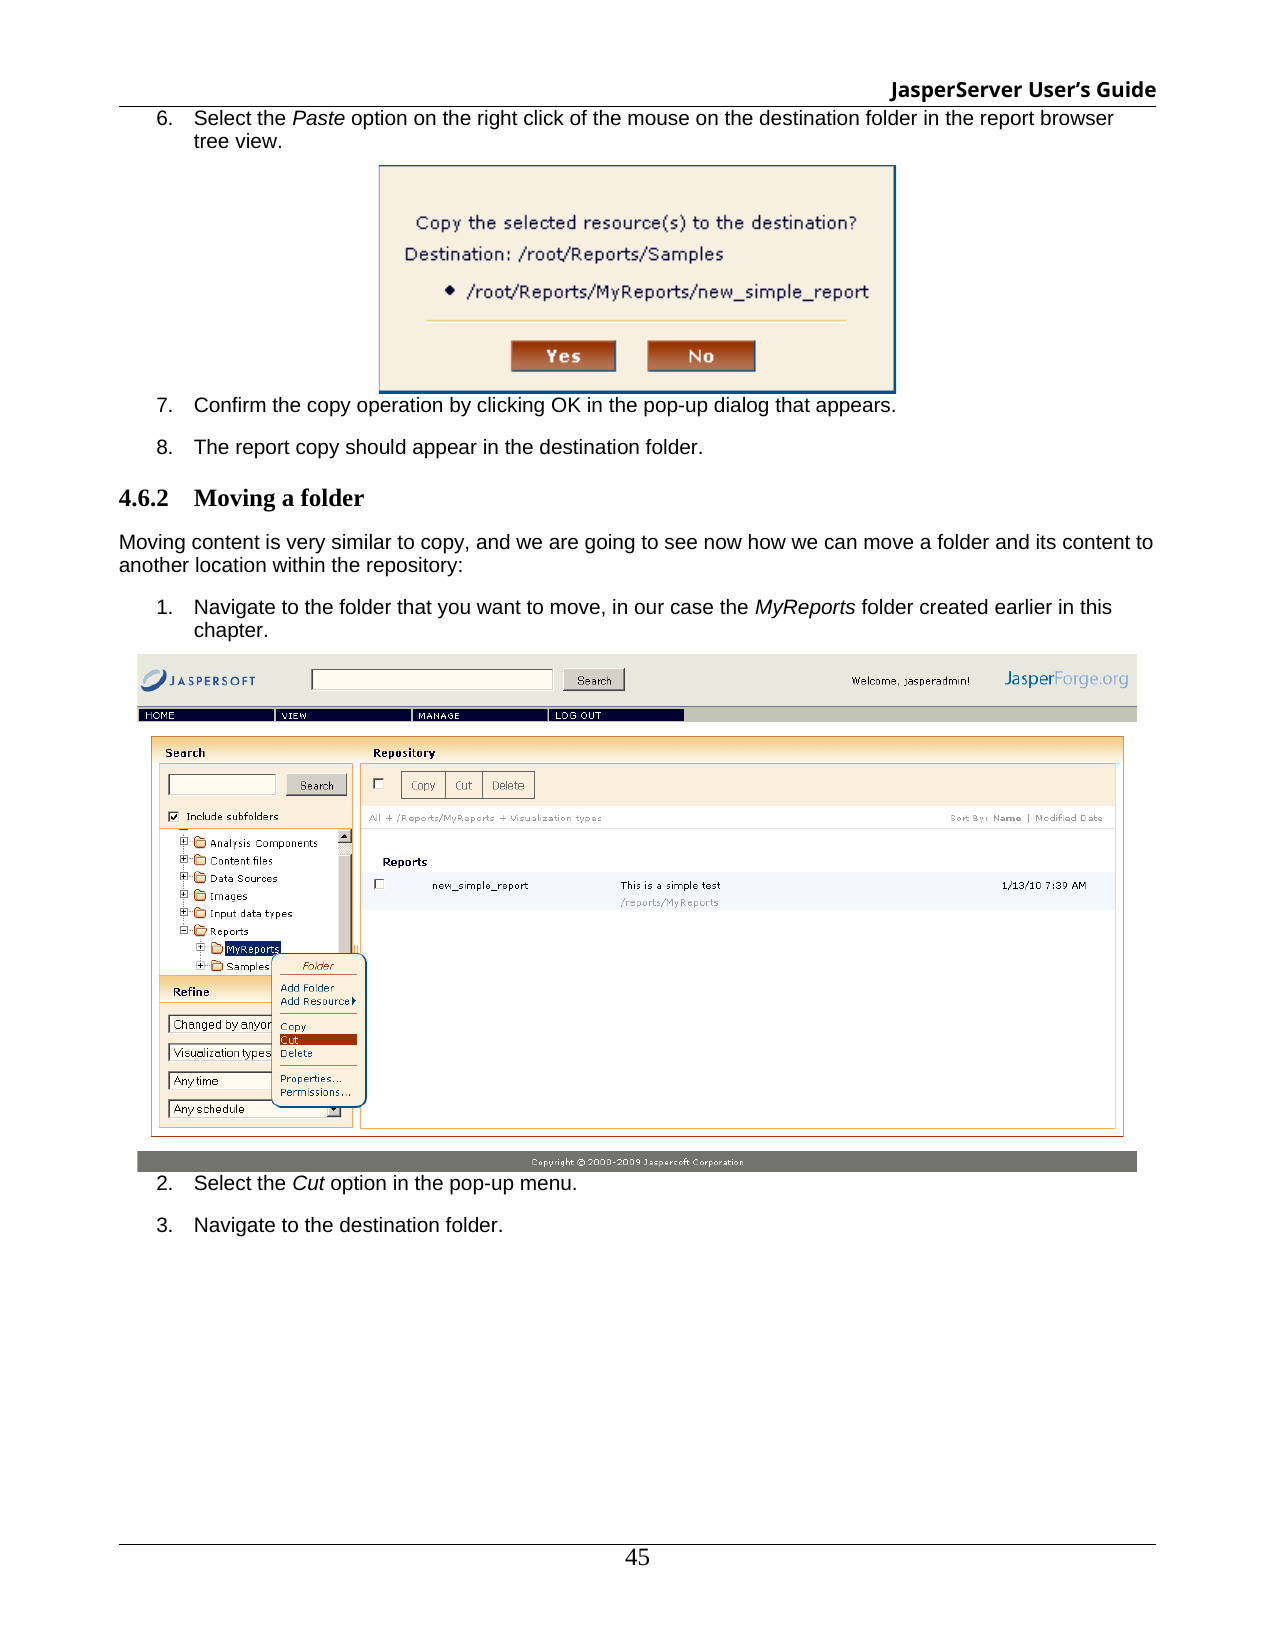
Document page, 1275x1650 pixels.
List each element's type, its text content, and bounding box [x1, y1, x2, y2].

list Select the Cut option in the pop-up menu. [156, 661, 1156, 1195]
text Moving content is very similar to copy, and we are going to see now how we can move a folder and its content to another location within the repository: [118, 530, 1156, 577]
subtitle Moving a folder [118, 484, 1156, 512]
list Select the Paste option on the right click of the mouse on the destination folder in the report browser tree view. [156, 107, 1156, 153]
list Navigate to the destination folder. [156, 1214, 1156, 1237]
list The report copy should appear in the destination folder. [156, 436, 1156, 459]
list Navigate to the folder that you want to move, in our case the MyReports folder created earlier in this chapter. [156, 596, 1156, 642]
list Confirm the copy operation by clicking OK in the pop-up dialog that appears. [156, 172, 1156, 417]
picture [378, 165, 897, 394]
picture [137, 654, 1138, 1172]
